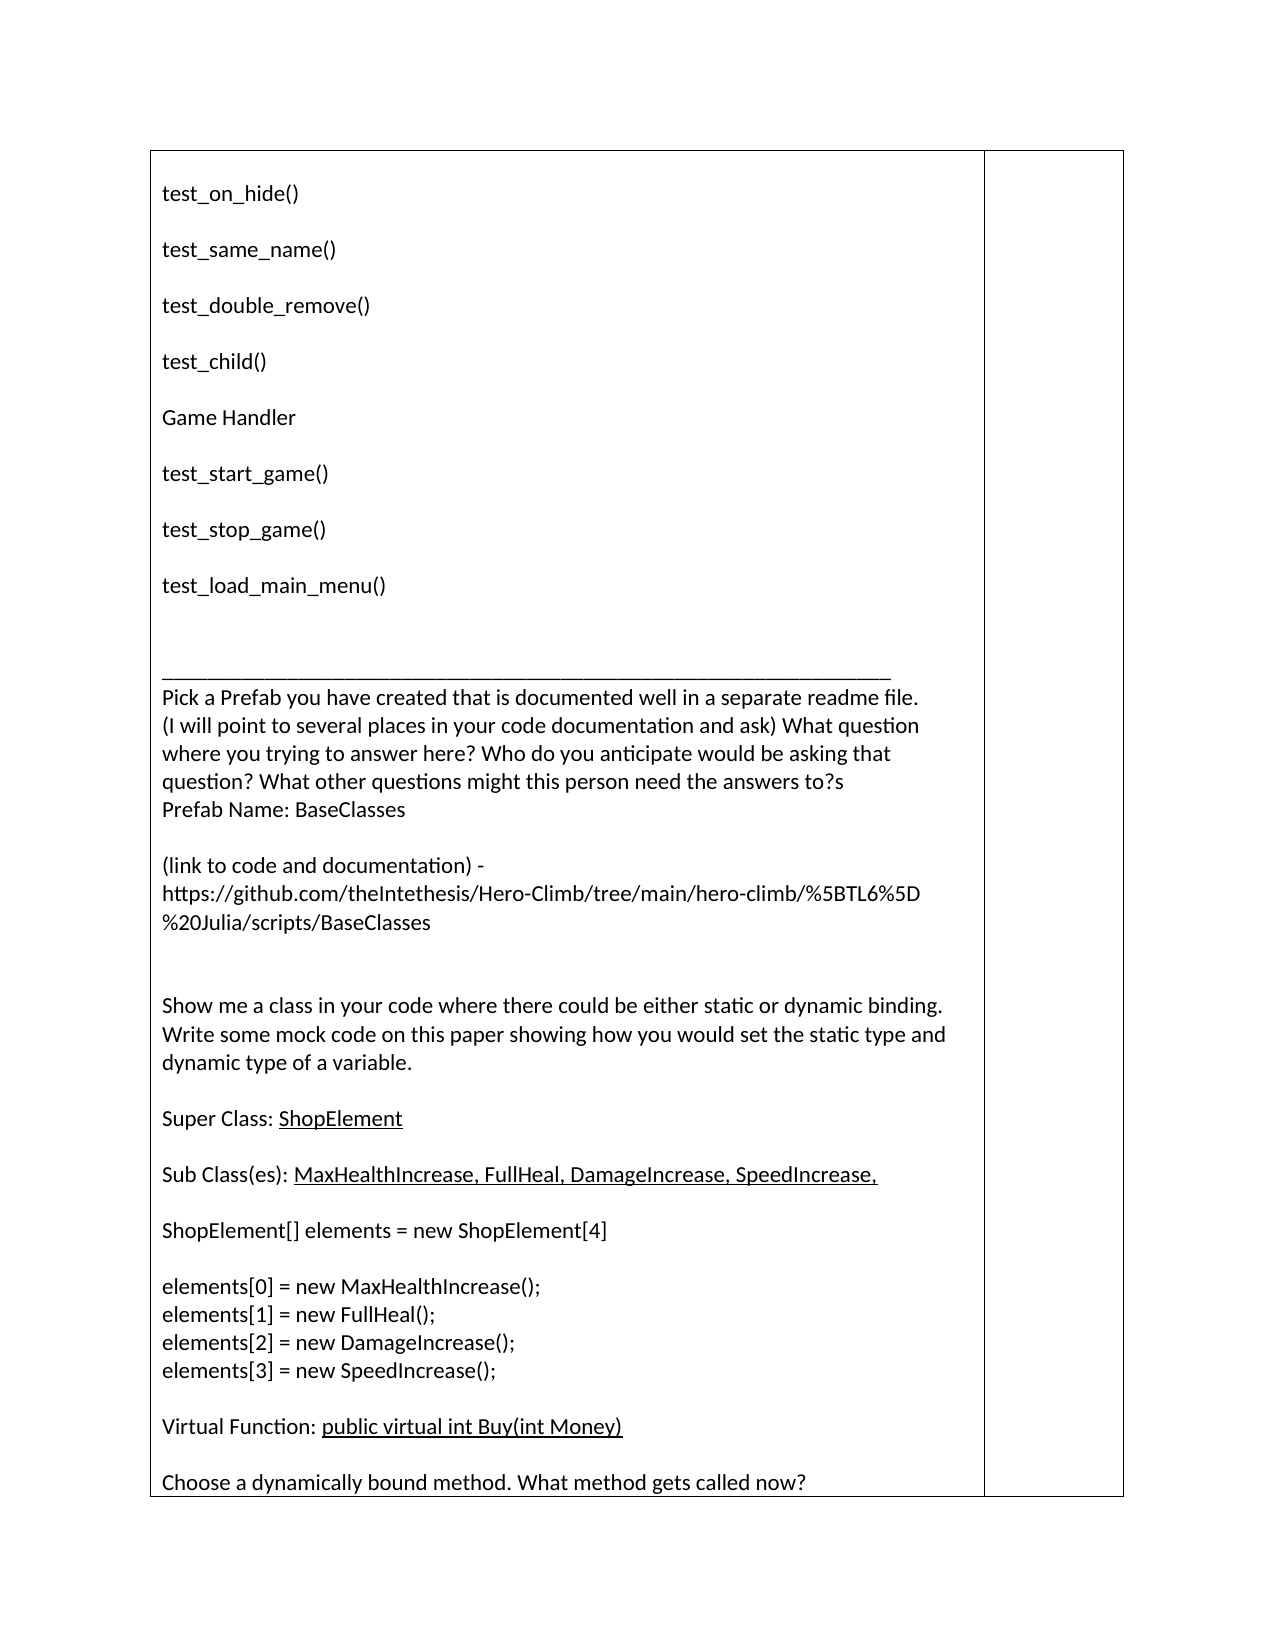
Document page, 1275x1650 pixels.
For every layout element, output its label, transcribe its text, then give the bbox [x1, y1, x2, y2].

table_cell [985, 151, 1123, 1496]
table_cell test_on_hide() test_same_name() test_double_remove() test_child() Game Handler test_start_game() test_stop_game() test_load_main_menu() ________________________________________________________________ Pick a Prefab you have created that is documented well in a separate readme file. (I will point to several places in your code documentation and ask) What question where you trying to answer here? Who do you anticipate would be asking that question? What other questions might this person need the answers to?s Prefab Name: BaseClasses (link to code and documentation) - https://github.com/theIntethesis/Hero-Climb/tree/main/hero-climb/%5BTL6%5D%20Julia/scripts/BaseClasses Show me a class in your code where there could be either static or dynamic binding. Write some mock code on this paper showing how you would set the static type and dynamic type of a variable. Super Class: ShopElement Sub Class(es): MaxHealthIncrease, FullHeal, DamageIncrease, SpeedIncrease, ShopElement[] elements = new ShopElement[4] elements[0] = new MaxHealthIncrease(); elements[1] = new FullHeal(); elements[2] = new DamageIncrease(); elements[3] = new SpeedIncrease(); Virtual Function: public virtual int Buy(int Money) Choose a dynamically bound method. What method gets called now? [151, 151, 984, 1496]
